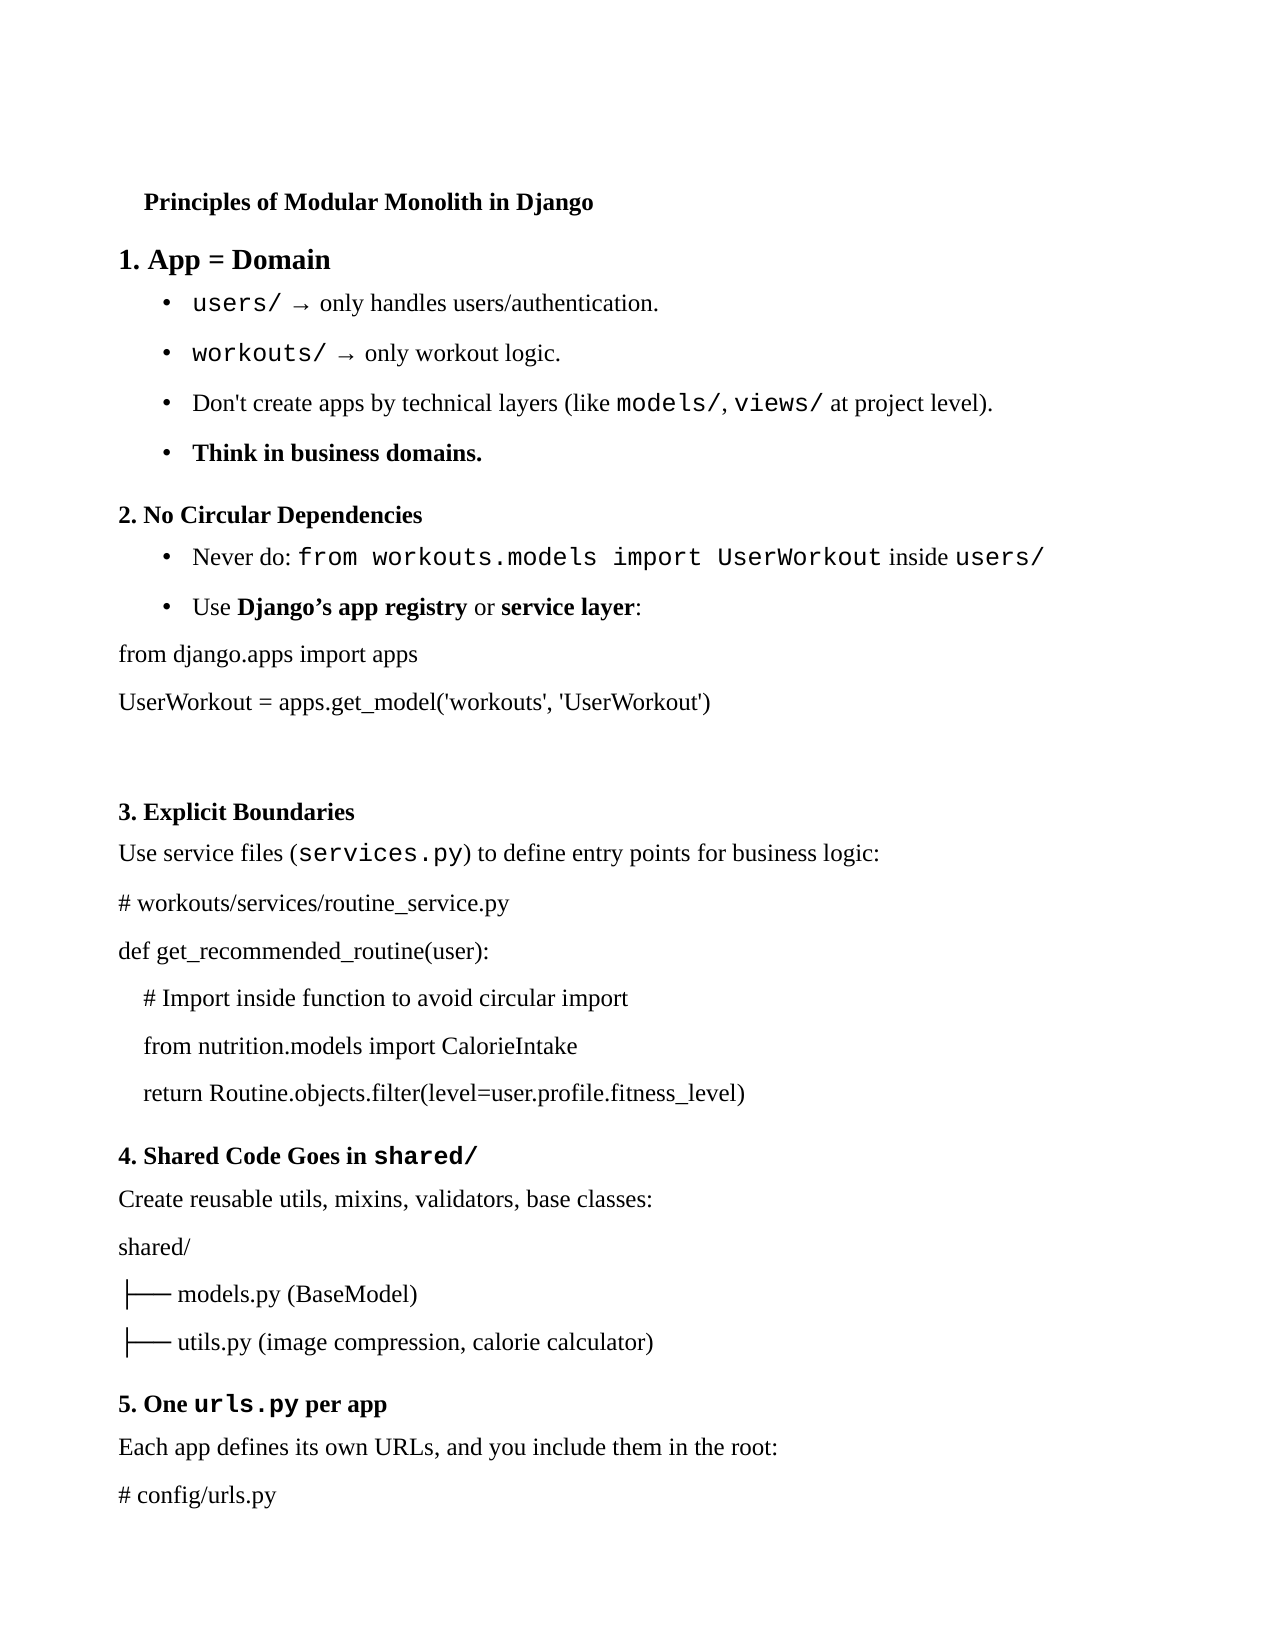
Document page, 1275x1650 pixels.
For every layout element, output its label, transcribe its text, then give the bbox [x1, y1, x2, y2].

list Don't create apps by technical layers (like models/, views/ at project level). [162, 388, 1157, 419]
list users/ → only handles users/authentication. [162, 288, 1157, 319]
list Use Django’s app registry or service layer: [162, 592, 1157, 621]
subtitle 3. Explicit Boundaries [118, 797, 1157, 826]
text from nutrition.models import CalorieIntake [118, 1031, 1157, 1060]
list Never do: from workouts.models import UserWorkout inside users/ [162, 542, 1157, 573]
text # Import inside function to avoid circular import [118, 983, 1157, 1012]
list Think in business domains. [162, 438, 1157, 467]
text # workouts/services/routine_service.py [118, 888, 1157, 917]
list workouts/ → only workout logic. [162, 338, 1157, 369]
subtitle 4. Shared Code Goes in shared/ [118, 1141, 1157, 1172]
text ├── utils.py (image compression, calorie calculator) [128, 1327, 1157, 1356]
subtitle 🧩 Principles of Modular Monolith in Django [118, 187, 1157, 215]
text # config/urls.py [118, 1480, 1157, 1509]
text return Routine.objects.filter(level=user.profile.fitness_level) [118, 1078, 1157, 1107]
text UserWorkout = apps.get_model('workouts', 'UserWorkout') [118, 687, 1157, 716]
text Each app defines its own URLs, and you include them in the root: [118, 1432, 1157, 1461]
text ├── models.py (BaseModel) [128, 1279, 1157, 1308]
text def get_recommended_routine(user): [118, 936, 1157, 964]
text from django.apps import apps [118, 639, 1157, 668]
subtitle 1. App = Domain [118, 242, 1157, 276]
text shared/ [118, 1232, 1157, 1260]
text Use service files (services.py) to define entry points for business logic: [118, 838, 1157, 869]
subtitle 2. No Circular Dependencies [118, 501, 1157, 529]
subtitle 5. One urls.py per app [118, 1389, 1157, 1420]
text Create reusable utils, mixins, validators, base classes: [118, 1184, 1157, 1213]
